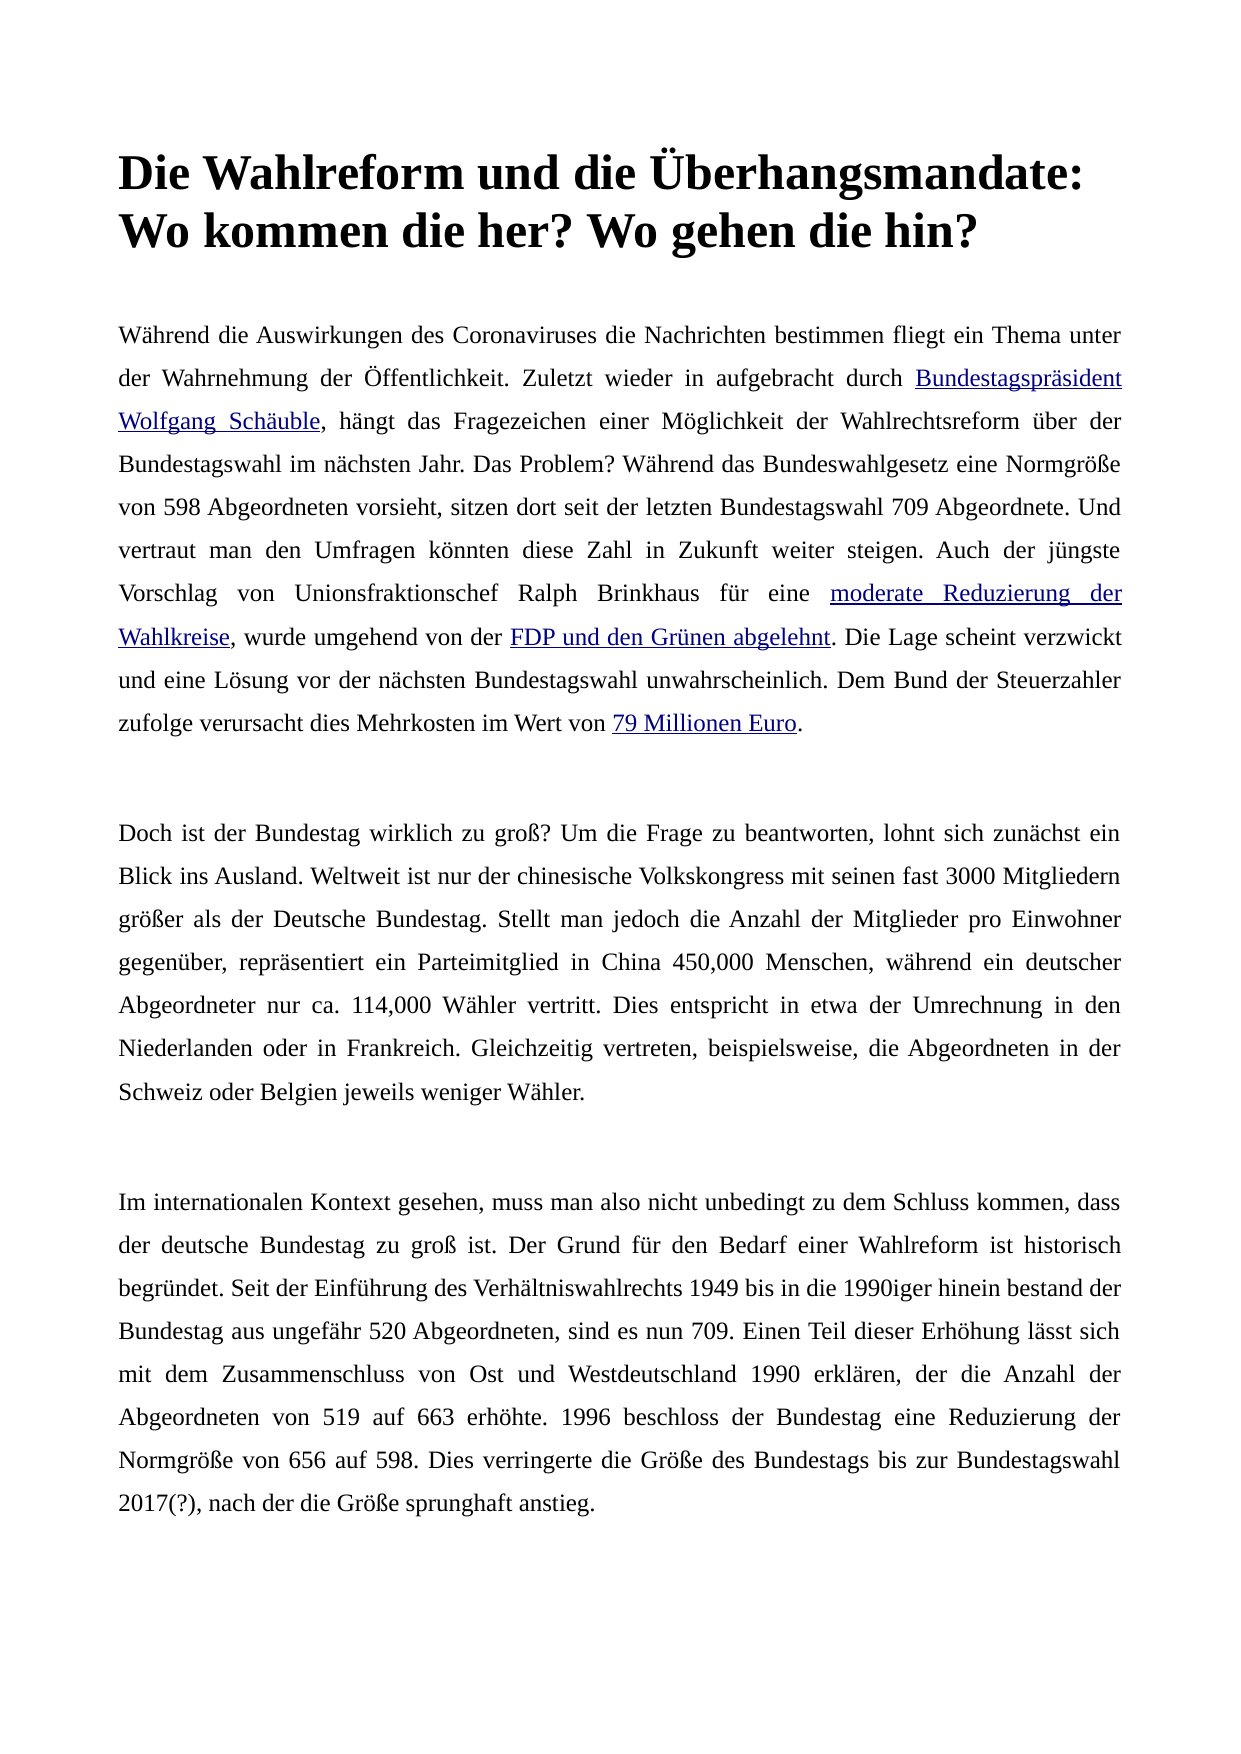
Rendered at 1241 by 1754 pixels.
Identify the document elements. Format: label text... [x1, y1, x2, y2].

text Während die Auswirkungen des Coronaviruses die Nachrichten bestimmen fliegt ein Thema unter der Wahrnehmung der Öffentlichkeit. Zuletzt wieder in aufgebracht durch Bundestagspräsident Wolfgang Schäuble, hängt das Fragezeichen einer Möglichkeit der Wahlrechtsreform über der Bundestagswahl im nächsten Jahr. Das Problem? Während das Bundeswahlgesetz eine Normgröße von 598 Abgeordneten vorsieht, sitzen dort seit der letzten Bundestagswahl 709 Abgeordnete. Und vertraut man den Umfragen könnten diese Zahl in Zukunft weiter steigen. Auch der jüngste Vorschlag von Unionsfraktionschef Ralph Brinkhaus für eine moderate Reduzierung der Wahlkreise, wurde umgehend von der FDP und den Grünen abgelehnt. Die Lage scheint verzwickt und eine Lösung vor der nächsten Bundestagswahl unwahrscheinlich. Dem Bund der Steuerzahler zufolge verursacht dies Mehrkosten im Wert von 79 Millionen Euro. [118, 277, 1122, 737]
text Doch ist der Bundestag wirklich zu groß? Um die Frage zu beantworten, lohnt sich zunächst ein Blick ins Ausland. Weltweit ist nur der chinesische Volkskongress mit seinen fast 3000 Mitgliedern größer als der Deutsche Bundestag. Stellt man jedoch die Anzahl der Mitglieder pro Einwohner gegenüber, repräsentiert ein Parteimitglied in China 450,000 Menschen, während ein deutscher Abgeordneter nur ca. 114,000 Wähler vertritt. Dies entspricht in etwa der Umrechnung in den Niederlanden oder in Frankreich. Gleichzeitig vertreten, beispielsweise, die Abgeordneten in der Schweiz oder Belgien jeweils weniger Wähler. [118, 818, 1122, 1105]
text Im internationalen Kontext gesehen, muss man also nicht unbedingt zu dem Schluss kommen, dass der deutsche Bundestag zu groß ist. Der Grund für den Bedarf einer Wahlreform ist historisch begründet. Seit der Einführung des Verhältniswahlrechts 1949 bis in die 1990iger hinein bestand der Bundestag aus ungefähr 520 Abgeordneten, sind es nun 709. Einen Teil dieser Erhöhung lässt sich mit dem Zusammenschluss von Ost und Westdeutschland 1990 erklären, der die Anzahl der Abgeordneten von 519 auf 663 erhöhte. 1996 beschloss der Bundestag eine Reduzierung der Normgröße von 656 auf 598. Dies verringerte die Größe des Bundestags bis zur Bundestagswahl 2017(?), nach der die Größe sprunghaft anstieg. [118, 1187, 1122, 1517]
subtitle Die Wahlreform und die Überhangsmandate: Wo kommen die her? Wo gehen die hin? [118, 143, 1122, 258]
